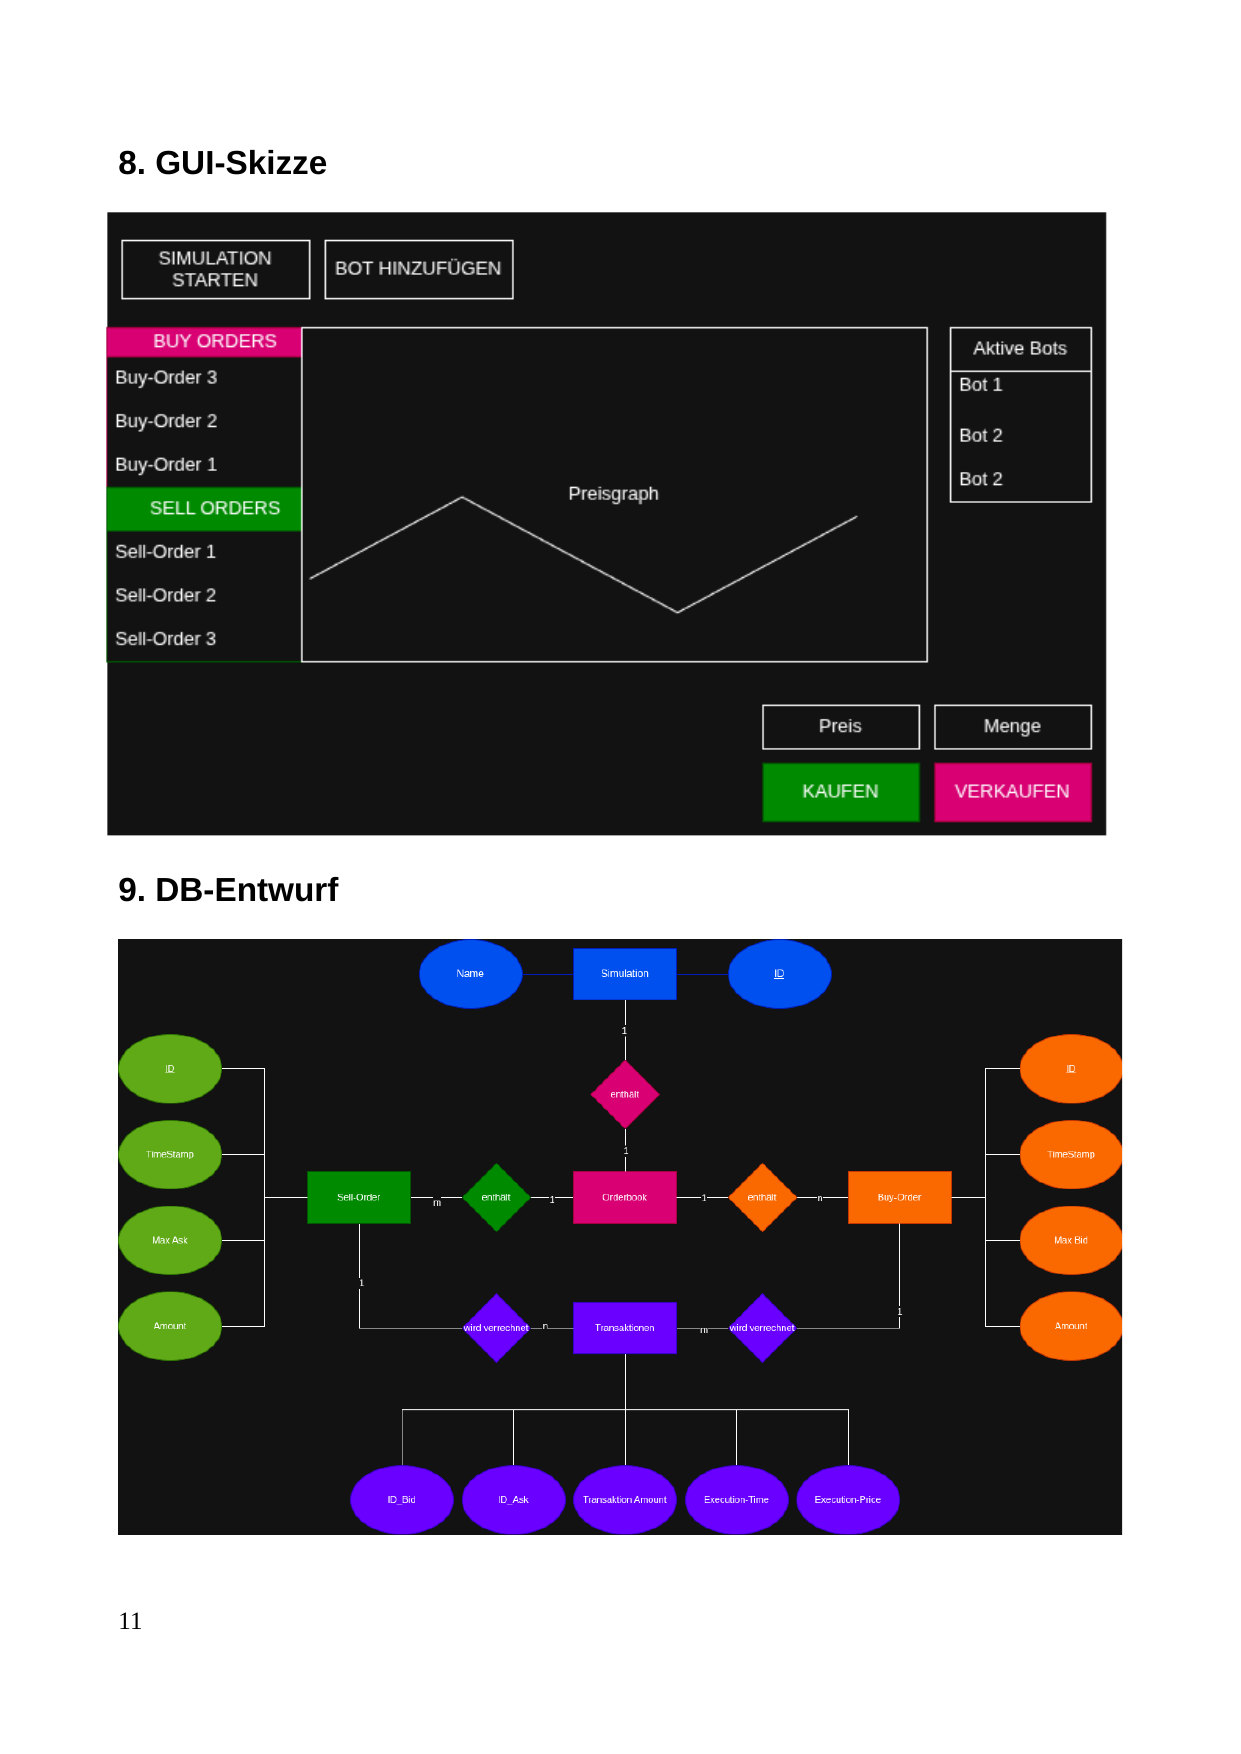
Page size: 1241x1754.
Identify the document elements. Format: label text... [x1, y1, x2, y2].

subtitle 9. DB-Entwurf [118, 201, 1122, 908]
subtitle 8. GUI-Skizze [118, 118, 1122, 182]
picture [118, 939, 1123, 1535]
picture [106, 211, 1108, 837]
